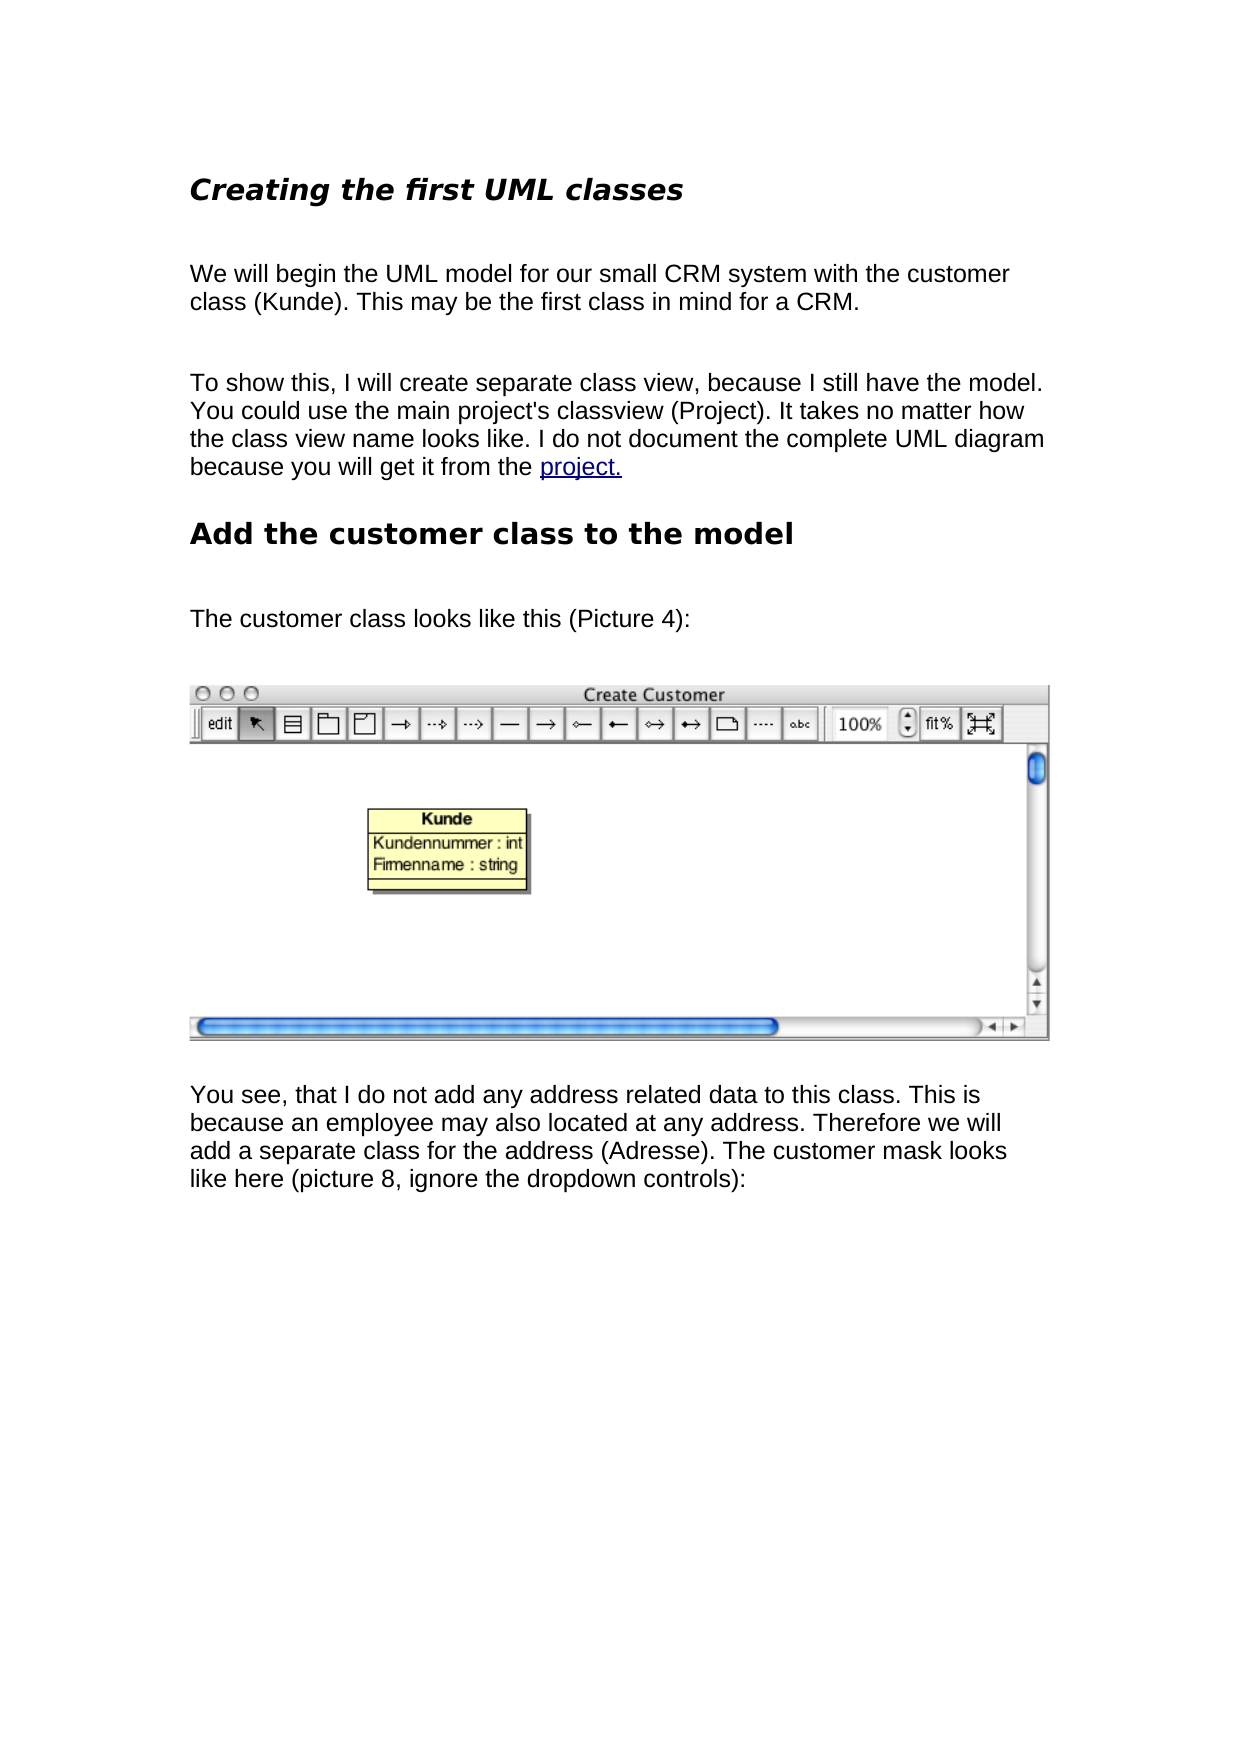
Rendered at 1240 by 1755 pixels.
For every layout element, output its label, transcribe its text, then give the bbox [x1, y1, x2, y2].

text You see, that I do not add any address related data to this class. This is because an employee may also located at any address. Therefore we will add a separate class for the address (Adresse). The customer mask looks like here (picture 8, ignore the dropdown controls): [189, 1081, 1050, 1193]
text We will begin the UML model for our small CRM system with the customer class (Kunde). This may be the first class in mind for a CRM. [189, 260, 1050, 316]
subtitle Creating the first UML classes [189, 173, 1050, 207]
text To show this, I will create separate class view, because I still have the model. You could use the main project's classview (Project). It takes no matter how the class view name looks like. I do not document the complete UML diagram because you will get it from the project. [189, 368, 1050, 480]
subtitle Add the customer class to the model [189, 518, 1050, 552]
text The customer class looks like this (Picture 4): [189, 604, 1050, 632]
picture [189, 685, 1050, 1041]
